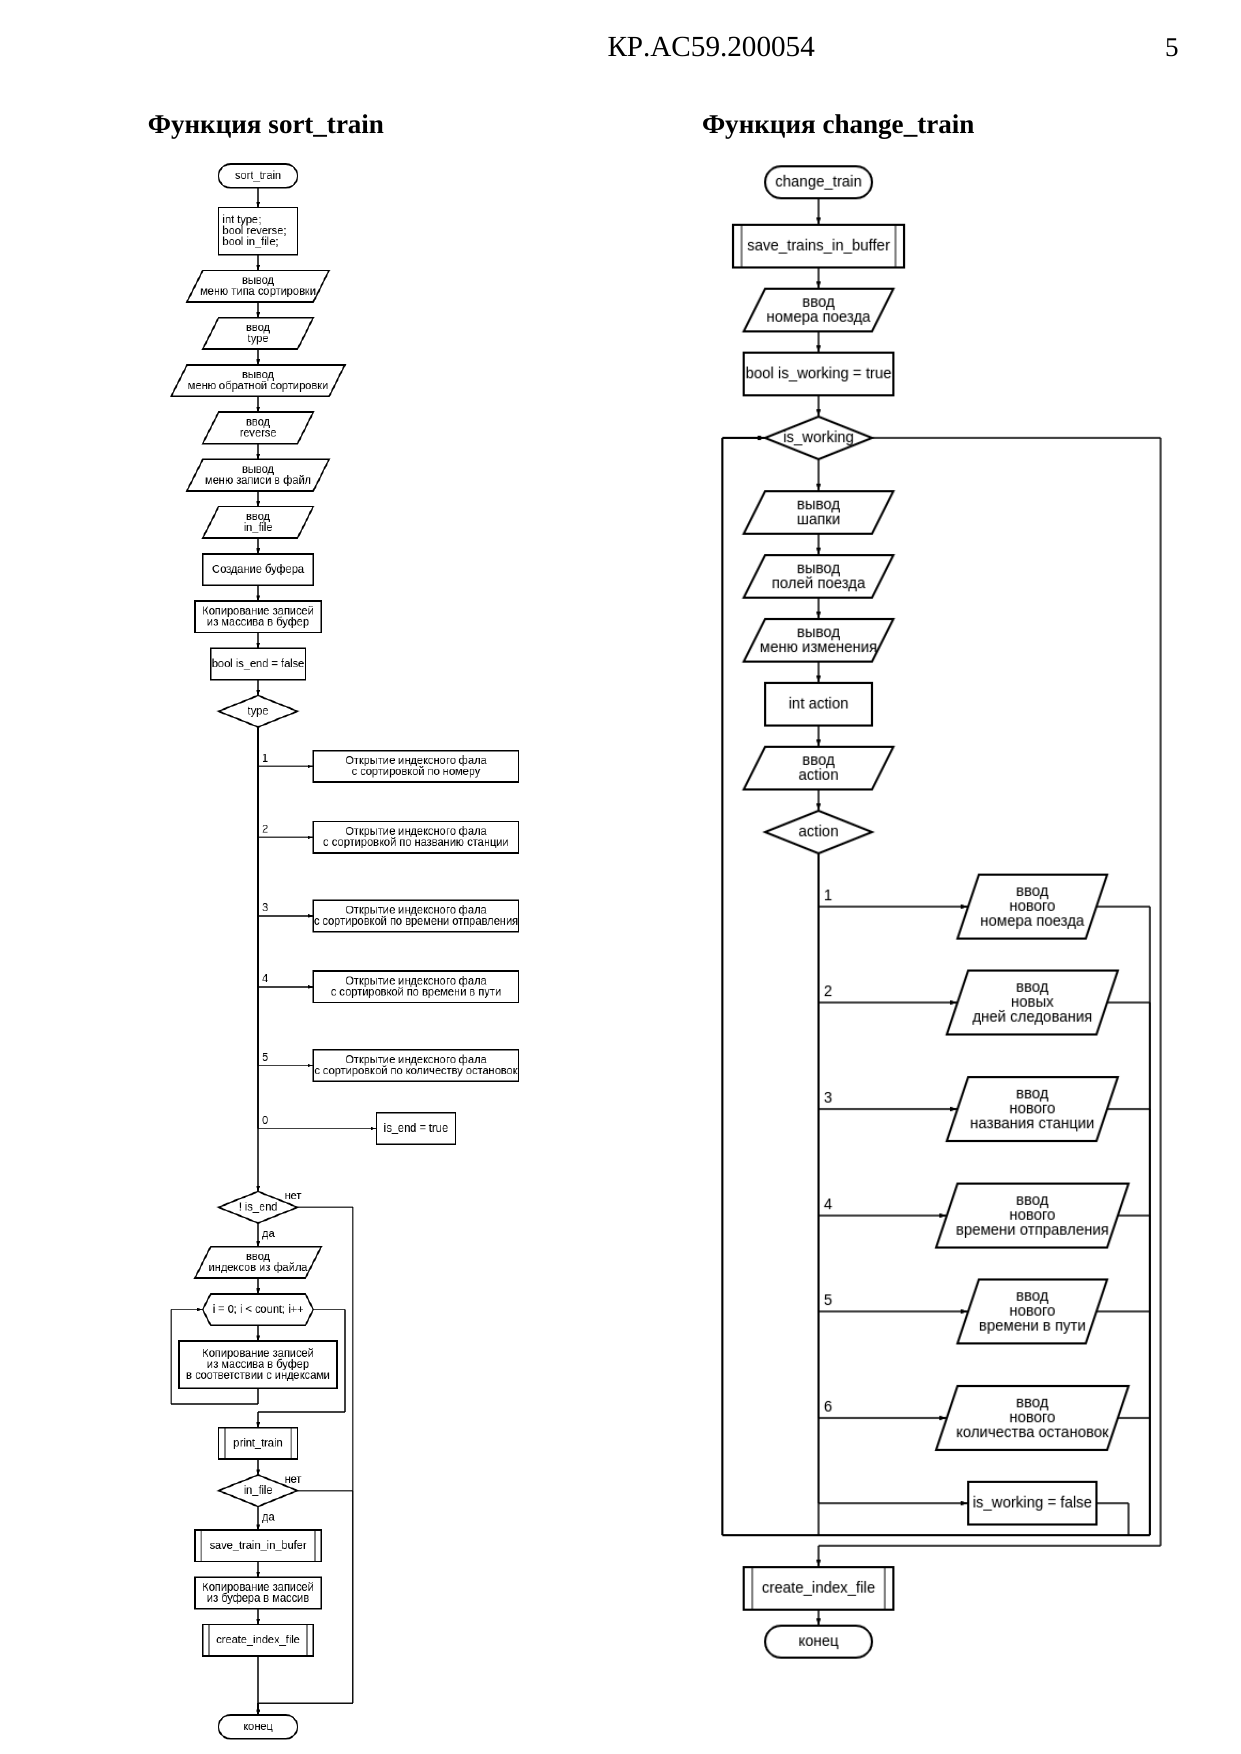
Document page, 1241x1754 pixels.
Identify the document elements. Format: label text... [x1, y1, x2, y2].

text Функция sort_train [148, 108, 627, 139]
picture [155, 148, 534, 1754]
picture [701, 145, 1182, 1679]
text Функция change_train [702, 108, 1181, 139]
